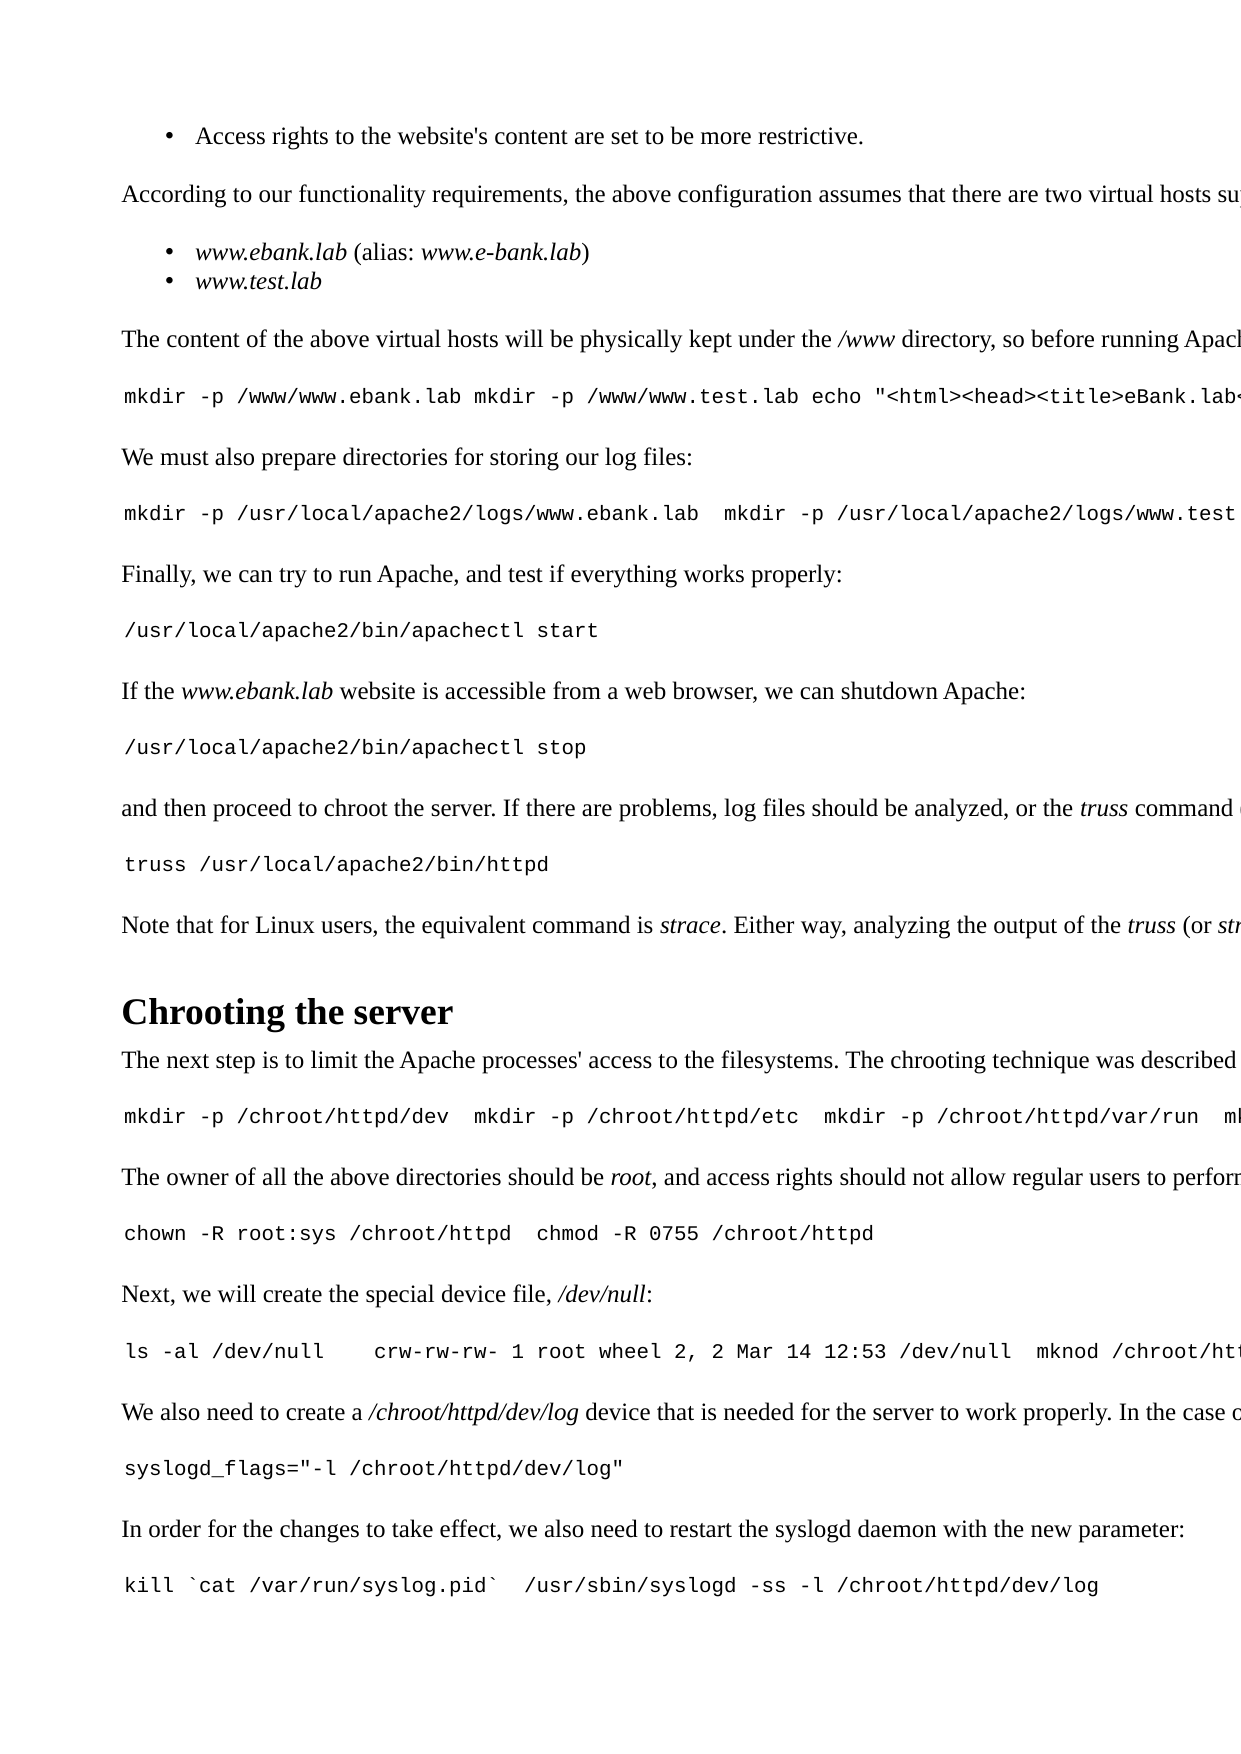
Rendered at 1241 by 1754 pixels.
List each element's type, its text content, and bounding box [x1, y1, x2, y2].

table_header /usr/local/apache2/bin/apachectl stop [121, 734, 613, 793]
table_header truss /usr/local/apache2/bin/httpd [121, 851, 576, 910]
table_header /usr/local/apache2/bin/apachectl start [121, 617, 613, 676]
table_header When choosing a web server, Apache very often wins against its competitors because of stability, performance, that fact that it's open source, and many other advantages. But when deciding on which version of Apache to use, the choice is not always so simple. On the one hand there is a very popular, stable version used by millions of users, version 1.3, and on the other hand, there is an enhanced and re-designed version 2.0. And even if the new version has got a lot more extensions and features, some people still decide to use version 1.3, because in their opinion this branch is more stable and secure. As a matter of fact, there is some truth in this statement. Since version 1.3 has been used by millions of users for a long time, most security holes in this version are very likely to be already discovered. At the same time version 2.0 may have many more as-yet undiscovered vulnerabilities, just sleeping and waiting to be found. Continuing the step-by-step fashion from the previous series (Securing Apache, Securing PHP, and Securing MySQL), this article shows how to install and configure Apache 2.0 to minimize the risk of unauthorized access or successful break-in, even if new security vulnerabilities in Apache web server are found. Thus, it will be possible to enjoy the new features of Apache 2.0 without worrying too much about its security bugs, regardless if they are only imaginary, or are in fact real and serious threats. Functionality requirements In the world of security, there are a few golden principles that should always be followed. One such principle is the rule which says that only absolutely required parts of the software should be used. All other components should be disabled, made inaccessible or not even be installed at all. The logic behind this rule is very simple -- if there is software with dozens of components that are enabled by default, finding only one security vulnerability in any one of these components can put the whole system at risk of a successful break-in. On the other hand, if only a few absolutely necessary components are enabled, finding a new security bug doesn't necessary mean that the software is vulnerable -- because the discovered bug may affect components that are not enabled, or are not installed. The probability of a successful break-in in this case is obviously much lower than in case of the default installation. Therefore, before starting to secure Apache 2, it is very important to know what functionality we really expect from the web server. This will allow us to prepare the list of modules that we will leave enabled, while the rest will be disabled during compilation time. According to this rule, this article assumes that very basic functionality of Apache will be used: Only static HTML pages will be served. The server must support the virtual hosting mechanism. Access to some web pages will be restricted to selected IP addresses or users (basic authentication). The server must log all web requests (including information about web browsers). One can note that the above functionality doesn't support CGI scripts, the SSL protocol or other useful Apache features. This is because the main purpose of the article is to present a general method of securing Apache 2.0, without focusing on a particular implementation. If there is a need for additional functionality, readers can still use the presented solution as a starting point, and enhance it by enabling additional modules, for example, mod_ssl, mod_cgi or others. Security assumptions To provide as many security layers as possible, and at the same time keep this solution portable among many different Linux/BSD systems, the following layers of security will be used: the network environment The web server should be protected by a firewall; the rules should accept incoming requests to port 80/tcp and allow outgoing HTTP responses. Except for certain ICMP messages (e.g. source-quench, time-exceed, parameter-problem, destination-unreachable), all other packets should be dropped or denied. An intrusion detection (or prevention) system should be used; Apache's log files should also be monitored. the operating system The operating system should be hardened as much as possible; all unnecessary components should be removed from the system. If supported, the operating system should not allow executing programs on the stack. All unnecessary network services should be disabled. The number of SUID/SGID files should be minimized. the Apache web server Only absolutely necessary Apache modules should be enabled; the rest should be disabled during compilation time. All diagnostic web pages and the automatic directory indexing service must be turned off. The server should disclose the least amount of information about itself as possible -- security through obscurity. Although this is not a real security layer, applying it will at least make the attacks a little bit more difficult to perform. The web server must run under a dedicated UID/GID, not one used by any other system process. Apache's processes must have limited access to the file systems (chrooting). In the Apache chrooted environment there cannot be any shell program present (/bin/sh, /bin/csh etc.) -- it makes the process of executing exploits much more difficult to perform. Installing the operating system First and foremost, we must choose an operating system upon which the web server will run. The rest of article presents how to secure Apache on FreeBSD (5.1), however readers are free to use their favorite Unix, BSD, Linux or Linux-like operating system. With regards to our security assumptions, after installing the operating system it must be hardened against both remote and local attacks. Regardless of the chosen UNIX/Linux/BSD distribution, it is very important to install only the core operating system, remove any redundant packages and apply up-to-date patches to the kernel and all installed software. It is also recommended to periodically synchronize the local clock against a trusted time server, using the Network Time Protocol (NTP), and to send log files to a remote, dedicated log server. After the system is prepared, we can start installing Apache 2.0. The first step is to add a new group and regular user called apache. An example from FreeBSD has been shown below: The Apache child processes will run with the privileges of the group and user apache. Since the above account will be dedicated to the Apache web server, this will provide separation of privileges and avoid potential security problems when several different processes are being run under the same account, e.g. user nobody. Downloading the software Next, the latest version of Apache 2.0 software should be downloaded from the Apache website, and then unpacked. Since we want to disable unnecessary modules during compilation time, it is very important to download the source code, not binaries. It is also important to test the downloaded software against a PGP signature, to make sure that the downloaded version is complete and unmodified. Choosing Apache's modules After the Apache source code is unpacked, we must choose which modules will remain enabled, and which will be removed. A short description of all modules available in Apache 2.0 can be found at http://httpd.apache.org/docs-2.0/mod/. To fulfill the functionality and security requirements assumed at the beginning of this article, we will compile only the following modules: Since we want to enable only the minimal number of modules, we will compile all the modules statically. Thanks to that, we will eliminate possibility of occurring vulnerabilities in one more module -- mod_so. Compiling and installing the software In this step we will configure, compile, and install the Apache web server as follows: After Apache is installed, we should make sure that only the following modules are enabled: Configuring Apache Before running Apache for the first time, we also need to modify the Apache configuration file. We need to do this because the default configuration file uses modules that we disabled, and without modifications Apache will not run. Thus, we must remove the /usr/local/apache2/conf/httpd.conf file and create a new httpd.conf in its place, with the following content: Compared to the default configuration file, the following important changes have been made: The number of enabled modules has been reduced to minimum. Apache's processes (except for the root process) are set to be executed with unique regular user/group privileges. Apache discloses the least information about itself as possible. Access rights to the website's content are set to be more restrictive. According to our functionality requirements, the above configuration assumes that there are two virtual hosts supported by Apache: www.ebank.lab (alias: www.e-bank.lab) www.test.lab The content of the above virtual hosts will be physically kept under the /www directory, so before running Apache we also need to create the corresponding directories with sample web pages: We must also prepare directories for storing our log files: Finally, we can try to run Apache, and test if everything works properly: If the www.ebank.lab website is accessible from a web browser, we can shutdown Apache: and then proceed to chroot the server. If there are problems, log files should be analyzed, or the truss command (for BSD and Solaris users) should be used, as follows: Note that for Linux users, the equivalent command is strace. Either way, analyzing the output of the truss (or strace) command should help with finding the reason of failure. Chrooting the server The next step is to limit the Apache processes' access to the filesystems. The chrooting technique was described in detail in the previous article, so at this point we will simply create a directory structure for our new Apache: The owner of all the above directories should be root, and access rights should not allow regular users to perform any changes in these directories: Next, we will create the special device file, /dev/null: We also need to create a /chroot/httpd/dev/log device that is needed for the server to work properly. In the case of our FreeBSD system, the following line should be added to /etc/rc.conf : In order for the changes to take effect, we also need to restart the syslogd daemon with the new parameter: The next step is to copy all necessary programs, libraries and configuration files into the new directory tree. In the case of FreeBSD 5.1 the list of required files is as follows: In the case of other Unix, BSD, Linux and Linux-like systems, the list of required files can be determined by using commands like ldd, strace, truss or strings, as was described in the previous article. After the above steps are done, we need to prepare the password database that must be present in the chrooted filesystem. Thus, from /chroot/httpd/etc/passwords and /chroot/httpd/etc/group we have to remove all the lines except apache. Next, we should build the password database as follows: The above commands should be executed when using FreeBSD. In other systems it may be sufficient to edit the /chroot/httpd/etc/passwd and /chroot/httpd/etc/shadow files. Finally, we can copy the sample website content to the chrooted environment: and test if the Apache web server runs correctly: Final steps If your Apache now works properly, the only thing that is left to do is to create a script that will start Apache during system boot. In order to do this, the apache.sh script can be used, with the following content: The above script should be copied to the directory where by default startup scripts are held. In the case of FreeBSD it is the /usr/local/etc/rc.d directory. The access rights to that file should be set as follows: Summary The main goal of this article was to present a method of securing Apache 2.0 that lets readers mitigate the risk of a successful break-in, even if new vulnerabilities in this software are found. It has been shown how to install Apache with a minimal number of modules, how to set up a more restrictive configuration, and how to implement protection against a large number of exploits by running the web server in a chrooted environment, without the use of any shell programs. And although no method can assure a 100% security, applying the above recommendations will at least make performing a web attack against Apache 2.0 much more difficult, as compared to the default installation. [118, 118, 1240, 1634]
table_header syslogd_flags="-l /chroot/httpd/dev/log" [121, 1455, 651, 1514]
table_header chown -R root:sys /chroot/httpd chmod -R 0755 /chroot/httpd [121, 1221, 888, 1279]
table_header ls -al /dev/null crw-rw-rw- 1 root wheel 2, 2 Mar 14 12:53 /dev/null mknod /chroot/httpd/dev/null c 2 2 chown root:sys /chroot/httpd/dev/null chmod 666 /chroot/httpd/dev/null [121, 1338, 1240, 1397]
table_header mkdir -p /chroot/httpd/dev mkdir -p /chroot/httpd/etc mkdir -p /chroot/httpd/var/run mkdir -p /chroot/httpd/usr/lib mkdir -p /chroot/httpd/usr/libexec mkdir -p /chroot/httpd/usr/local/apache2/bin mkdir -p /chroot/httpd/usr/local/apache2/lib mkdir -p /chroot/httpd/usr/local/apache2/logs/www.ebank.lab mkdir -p /chroot/httpd/usr/local/apache2/logs/www.test.lab mkdir -p /chroot/httpd/usr/local/apache2/conf mkdir -p /chroot/httpd/usr/local/lib mkdir -p /chroot/httpd/www [121, 1103, 1240, 1162]
table_header mkdir -p /www/www.ebank.lab mkdir -p /www/www.test.lab echo "<html><head><title>eBank.lab</title></head><body>eBank.lab works!</body></html>" > /www/www.ebank.lab/index.html echo "<html><head><title>test.lab</title></head><body>Test.lab works!</body></html>" > /www/www.test.lab/index.html chmod -R 755 /www chown -R root:sys /www [121, 383, 1240, 442]
table_header kill `cat /var/run/syslog.pid` /usr/sbin/syslogd -ss -l /chroot/httpd/dev/log [121, 1572, 1126, 1631]
table_header mkdir -p /usr/local/apache2/logs/www.ebank.lab mkdir -p /usr/local/apache2/logs/www.test.lab chmod -R 755 /usr/local/apache2/logs chown -R root:sys /usr/local/apache2/logs [121, 500, 1240, 559]
